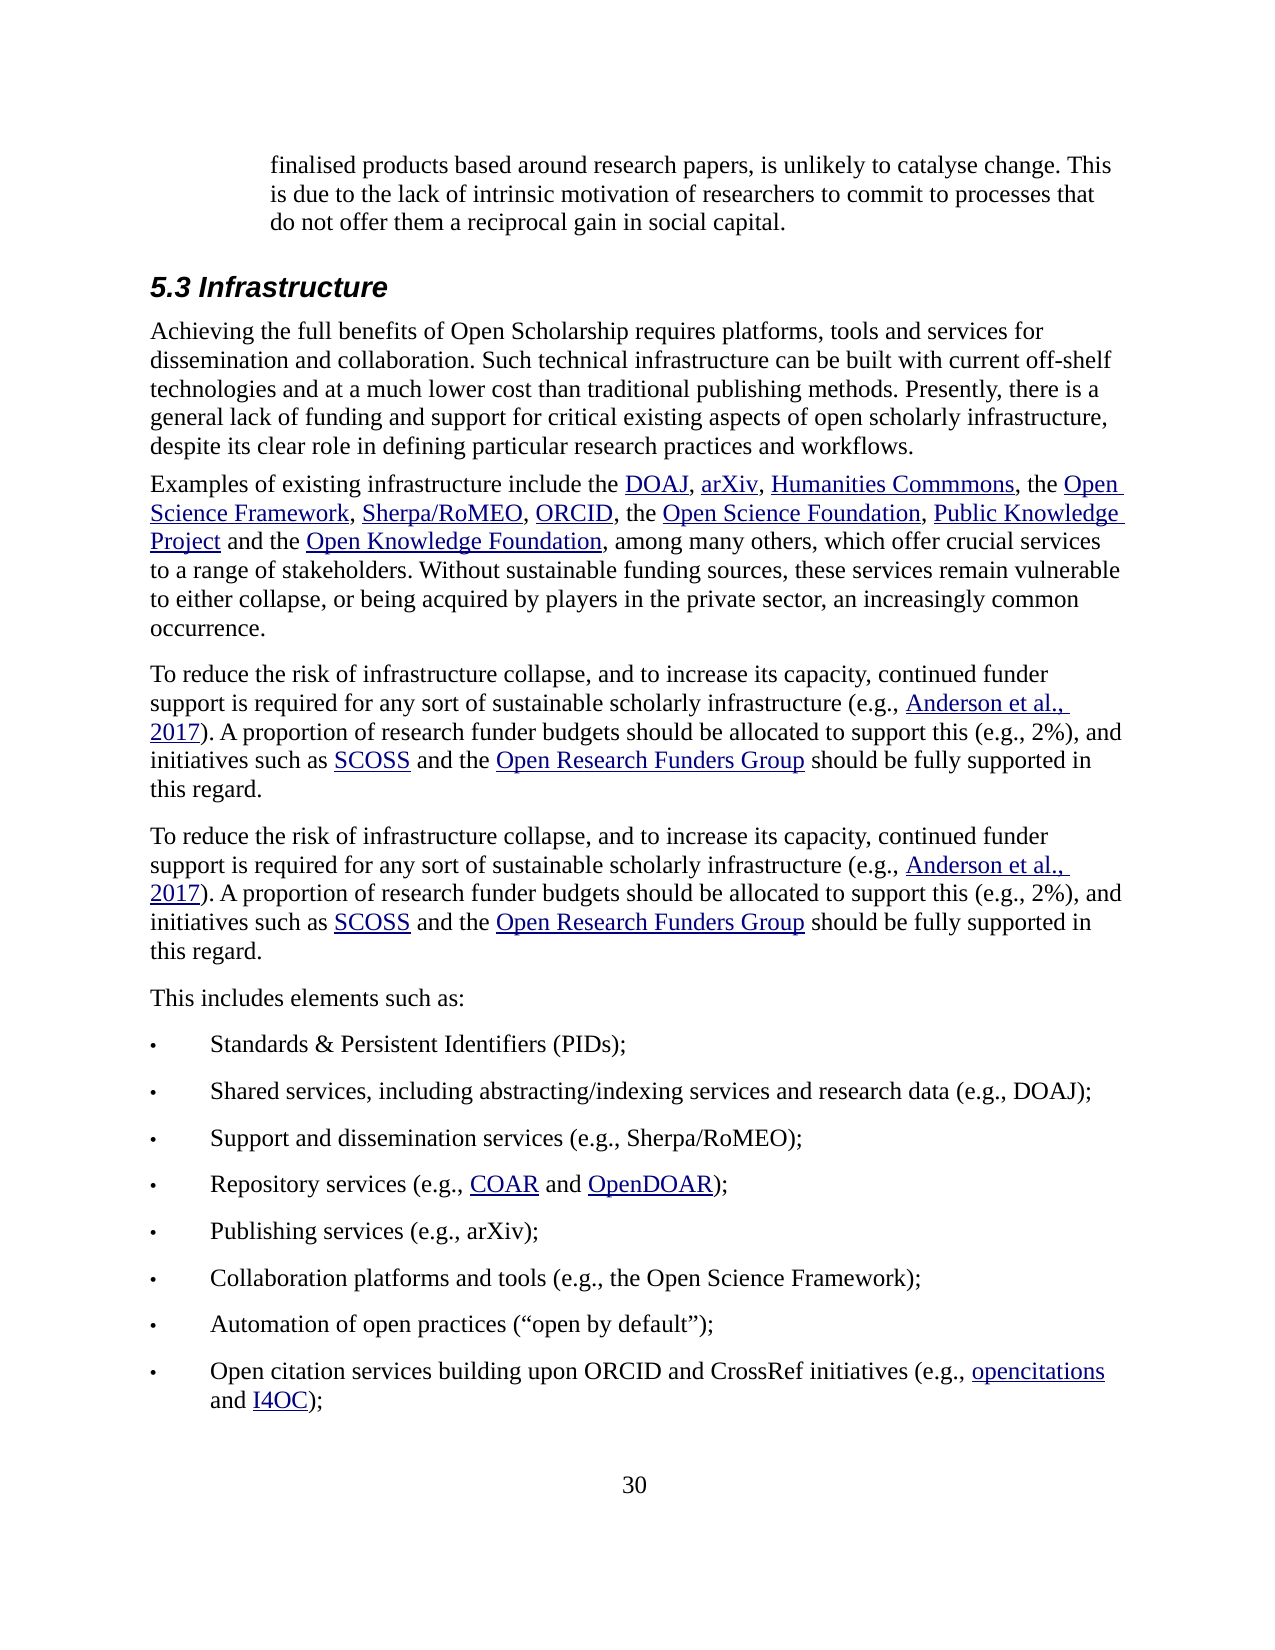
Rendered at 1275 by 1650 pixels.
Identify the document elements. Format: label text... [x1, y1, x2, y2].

subtitle 5.3 Infrastructure [150, 270, 1125, 304]
list Automation of open practices (“open by default”); [150, 1309, 1125, 1338]
list Collaboration platforms and tools (e.g., the Open Science Framework); [150, 1263, 1125, 1291]
list finalised products based around research papers, is unlikely to catalyse change. This is due to the lack of intrinsic motivation of researchers to commit to processes that do not offer them a reciprocal gain in social capital. [210, 150, 1125, 236]
list Open citation services building upon ORCID and CrossRef initiatives (e.g., opencitations and I4OC); [150, 1356, 1125, 1413]
list Publishing services (e.g., arXiv); [150, 1216, 1125, 1245]
list Support and dissemination services (e.g., Sherpa/RoMEO); [150, 1123, 1125, 1151]
list Repository services (e.g., COAR and OpenDOAR); [150, 1169, 1125, 1198]
text This includes elements such as: [150, 983, 1125, 1011]
list Shared services, including abstracting/indexing services and research data (e.g., DOAJ); [150, 1076, 1125, 1105]
list Standards & Persistent Identifiers (PIDs); [150, 1029, 1125, 1058]
text To reduce the risk of infrastructure collapse, and to increase its capacity, continued funder support is required for any sort of sustainable scholarly infrastructure (e.g., Anderson et al., 2017). A proportion of research funder budgets should be allocated to support this (e.g., 2%), and initiatives such as SCOSS and the Open Research Funders Group should be fully supported in this regard. [150, 659, 1125, 803]
text Achieving the full benefits of Open Scholarship requires platforms, tools and services for dissemination and collaboration. Such technical infrastructure can be built with current off-shelf technologies and at a much lower cost than traditional publishing methods. Presently, there is a general lack of funding and support for critical existing aspects of open scholarly infrastructure, despite its clear role in defining particular research practices and workflows. [150, 316, 1125, 460]
text Examples of existing infrastructure include the DOAJ, arXiv, Humanities Commmons, the Open Science Framework, Sherpa/RoMEO, ORCID, the Open Science Foundation, Public Knowledge Project and the Open Knowledge Foundation, among many others, which offer crucial services to a range of stakeholders. Without sustainable funding sources, these services remain vulnerable to either collapse, or being acquired by players in the private sector, an increasingly common occurrence. [150, 469, 1125, 641]
text To reduce the risk of infrastructure collapse, and to increase its capacity, continued funder support is required for any sort of sustainable scholarly infrastructure (e.g., Anderson et al., 2017). A proportion of research funder budgets should be allocated to support this (e.g., 2%), and initiatives such as SCOSS and the Open Research Funders Group should be fully supported in this regard. [150, 821, 1125, 965]
